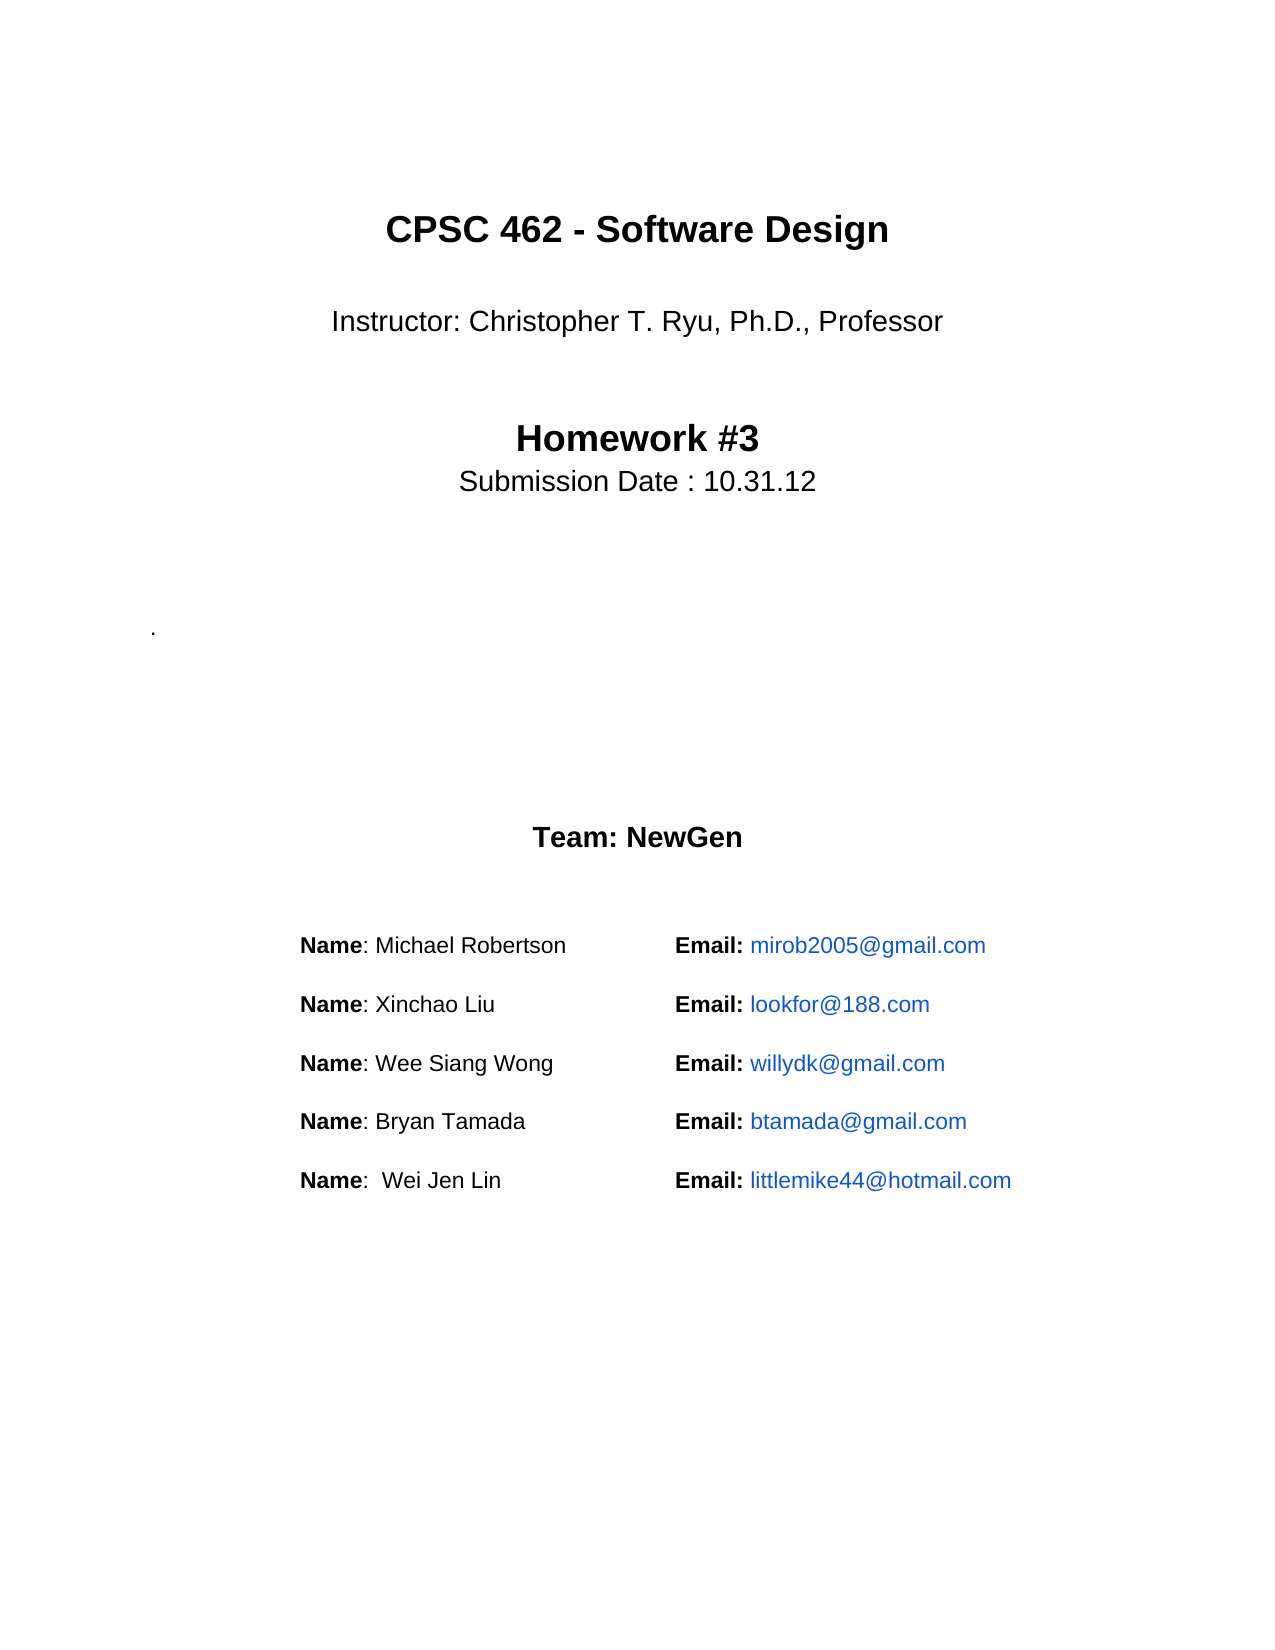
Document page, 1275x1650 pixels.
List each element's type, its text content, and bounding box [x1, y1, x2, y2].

text Team: NewGen [150, 821, 1125, 853]
text Submission Date : 10.31.12 [150, 465, 1125, 498]
text CPSC 462 - Software Design [150, 209, 1125, 251]
text Name: Wee Siang Wong Email: willydk@gmail.com [300, 1050, 1125, 1076]
text Name: Xinchao Liu Email: lookfor@188.com [300, 991, 1125, 1017]
text Instructor: Christopher T. Ryu, Ph.D., Professor [150, 305, 1125, 338]
text Homework #3 [150, 417, 1125, 459]
text Name: Michael Robertson Email: mirob2005@gmail.com [300, 933, 1125, 958]
text Name: Bryan Tamada Email: btamada@gmail.com [300, 1109, 1125, 1134]
text Name: Wei Jen Lin Email: littlemike44@hotmail.com [300, 1168, 1125, 1193]
text . [150, 615, 1125, 641]
